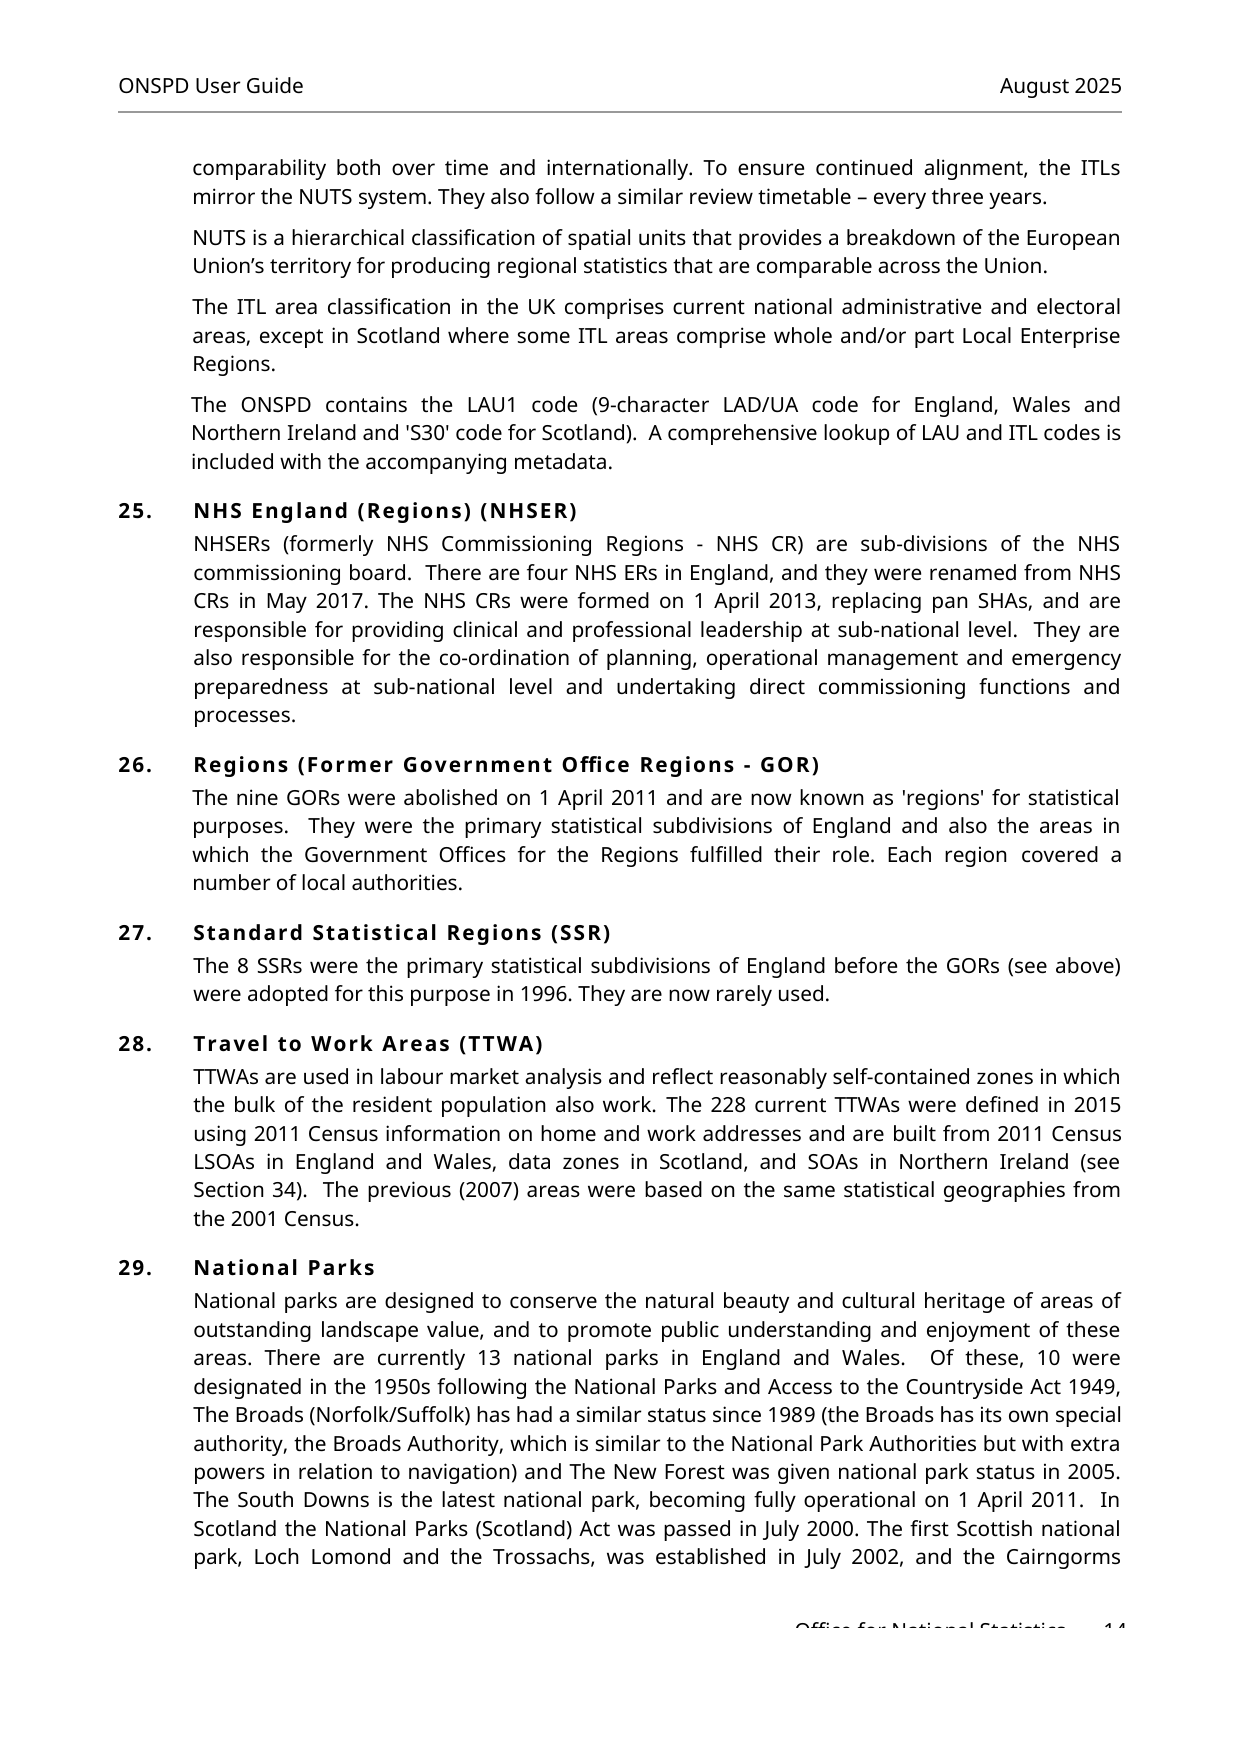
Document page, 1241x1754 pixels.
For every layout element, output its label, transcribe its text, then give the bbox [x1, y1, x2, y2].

text TTWAs are used in labour market analysis and reflect reasonably self-contained zones in which the bulk of the resident population also work. The 228 current TTWAs were defined in 2015 using 2011 Census information on home and work addresses and are built from 2011 Census LSOAs in England and Wales, data zones in Scotland, and SOAs in Northern Ireland (see Section 34). The previous (2007) areas were based on the same statistical geographies from the 2001 Census. [193, 1062, 1122, 1232]
text comparability both over time and internationally. To ensure continued alignment, the ITLs mirror the NUTS system. They also follow a similar review timetable – every three years. [192, 153, 1122, 210]
subtitle 29. National Parks [118, 1257, 1122, 1280]
text The 8 SSRs were the primary statistical subdivisions of England before the GORs (see above) were adopted for this purpose in 1996. They are now rarely used. [193, 951, 1122, 1008]
text NUTS is a hierarchical classification of spatial units that provides a breakdown of the European Union’s territory for producing regional statistics that are comparable across the Union. [192, 223, 1122, 280]
text The nine GORs were abolished on 1 April 2011 and are now known as 'regions' for statistical purposes. They were the primary statistical subdivisions of England and also the areas in which the Government Offices for the Regions fulfilled their role. Each region covered a number of local authorities. [192, 783, 1122, 897]
subtitle 27. Standard Statistical Regions (SSR) [118, 922, 1122, 944]
subtitle 26. Regions (Former Government Office Regions - GOR) [118, 754, 1122, 777]
text The ITL area classification in the UK comprises current national administrative and electoral areas, except in Scotland where some ITL areas comprise whole and/or part Local Enterprise Regions. [192, 292, 1122, 378]
subtitle 25. NHS England (Regions) (NHSER) [118, 500, 1122, 523]
subtitle 28. Travel to Work Areas (TTWA) [118, 1033, 1122, 1056]
text National parks are designed to conserve the natural beauty and cultural heritage of areas of outstanding landscape value, and to promote public understanding and enjoyment of these areas. There are currently 13 national parks in England and Wales. Of these, 10 were designated in the 1950s following the National Parks and Access to the Countryside Act 1949, The Broads (Norfolk/Suffolk) has had a similar status since 1989 (the Broads has its own special authority, the Broads Authority, which is similar to the National Park Authorities but with extra powers in relation to navigation) and The New Forest was given national park status in 2005. The South Downs is the latest national park, becoming fully operational on 1 April 2011. In Scotland the National Parks (Scotland) Act was passed in July 2000. The first Scottish national park, Loch Lomond and the Trossachs, was established in July 2002, and the Cairngorms [193, 1287, 1122, 1571]
text The ONSPD contains the LAU1 code (9-character LAD/UA code for England, Wales and Northern Ireland and 'S30' code for Scotland). A comprehensive lookup of LAU and ITL codes is included with the accompanying metadata. [191, 390, 1122, 475]
text NHSERs (formerly NHS Commissioning Regions - NHS CR) are sub-divisions of the NHS commissioning board. There are four NHS ERs in England, and they were renamed from NHS CRs in May 2017. The NHS CRs were formed on 1 April 2013, replacing pan SHAs, and are responsible for providing clinical and professional leadership at sub-national level. They are also responsible for the co-ordination of planning, operational management and emergency preparedness at sub-national level and undertaking direct commissioning functions and processes. [193, 529, 1122, 729]
